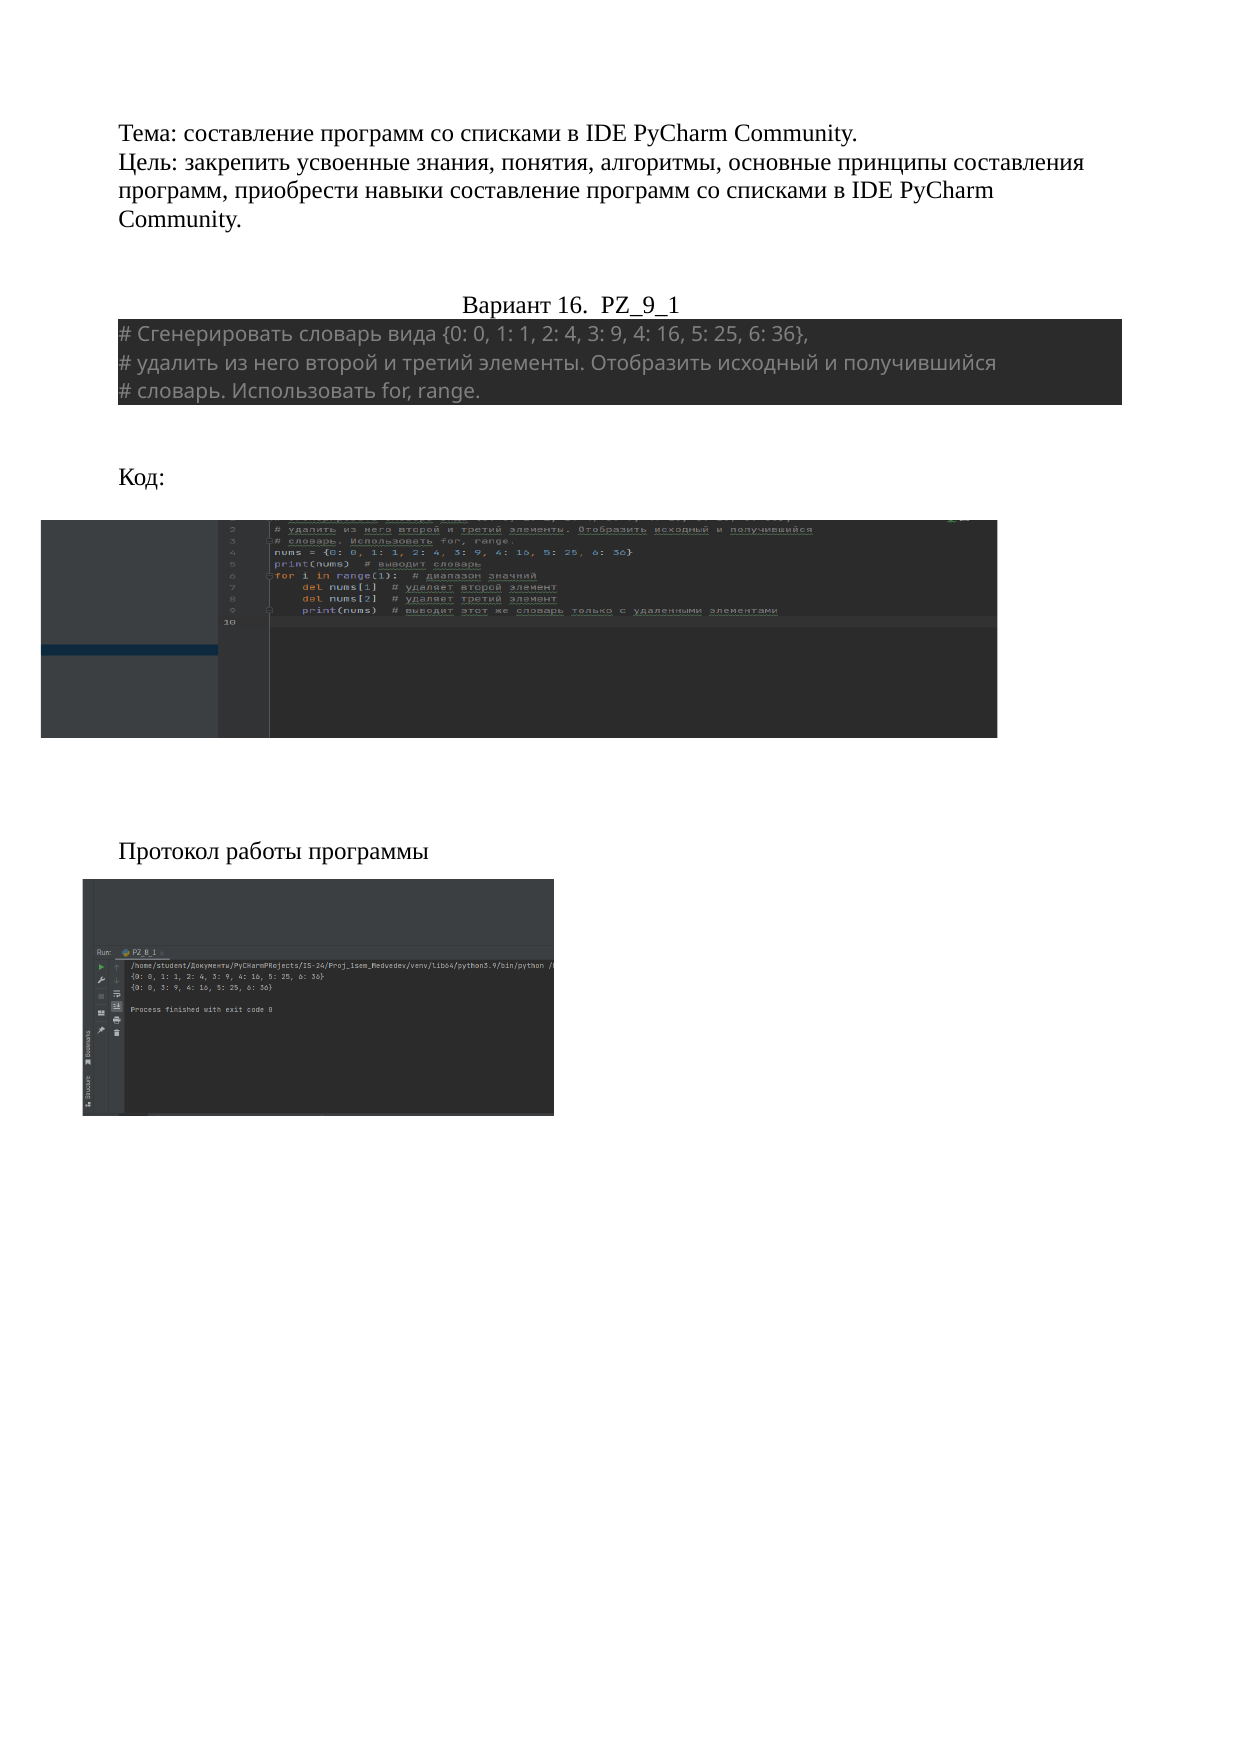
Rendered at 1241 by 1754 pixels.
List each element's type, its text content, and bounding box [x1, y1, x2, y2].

text # Сгенерировать словарь вида {0: 0, 1: 1, 2: 4, 3: 9, 4: 16, 5: 25, 6: 36}, # удалить из него второй и третий элементы. Отобразить исходный и получившийся # словарь. Использовать for, range. [118, 319, 1122, 405]
picture [881, 520, 998, 691]
text Протокол работы программы [118, 836, 1122, 865]
text Вариант 16. PZ_9_1 [118, 291, 1122, 319]
text Тема: составление программ со списками в IDE PyCharm Community. [118, 118, 1122, 147]
text Код: [118, 462, 1122, 491]
text Цель: закрепить усвоенные знания, понятия, алгоритмы, основные принципы составления программ, приобрести навыки составление программ со списками в IDE PyCharm Community. [118, 147, 1122, 233]
